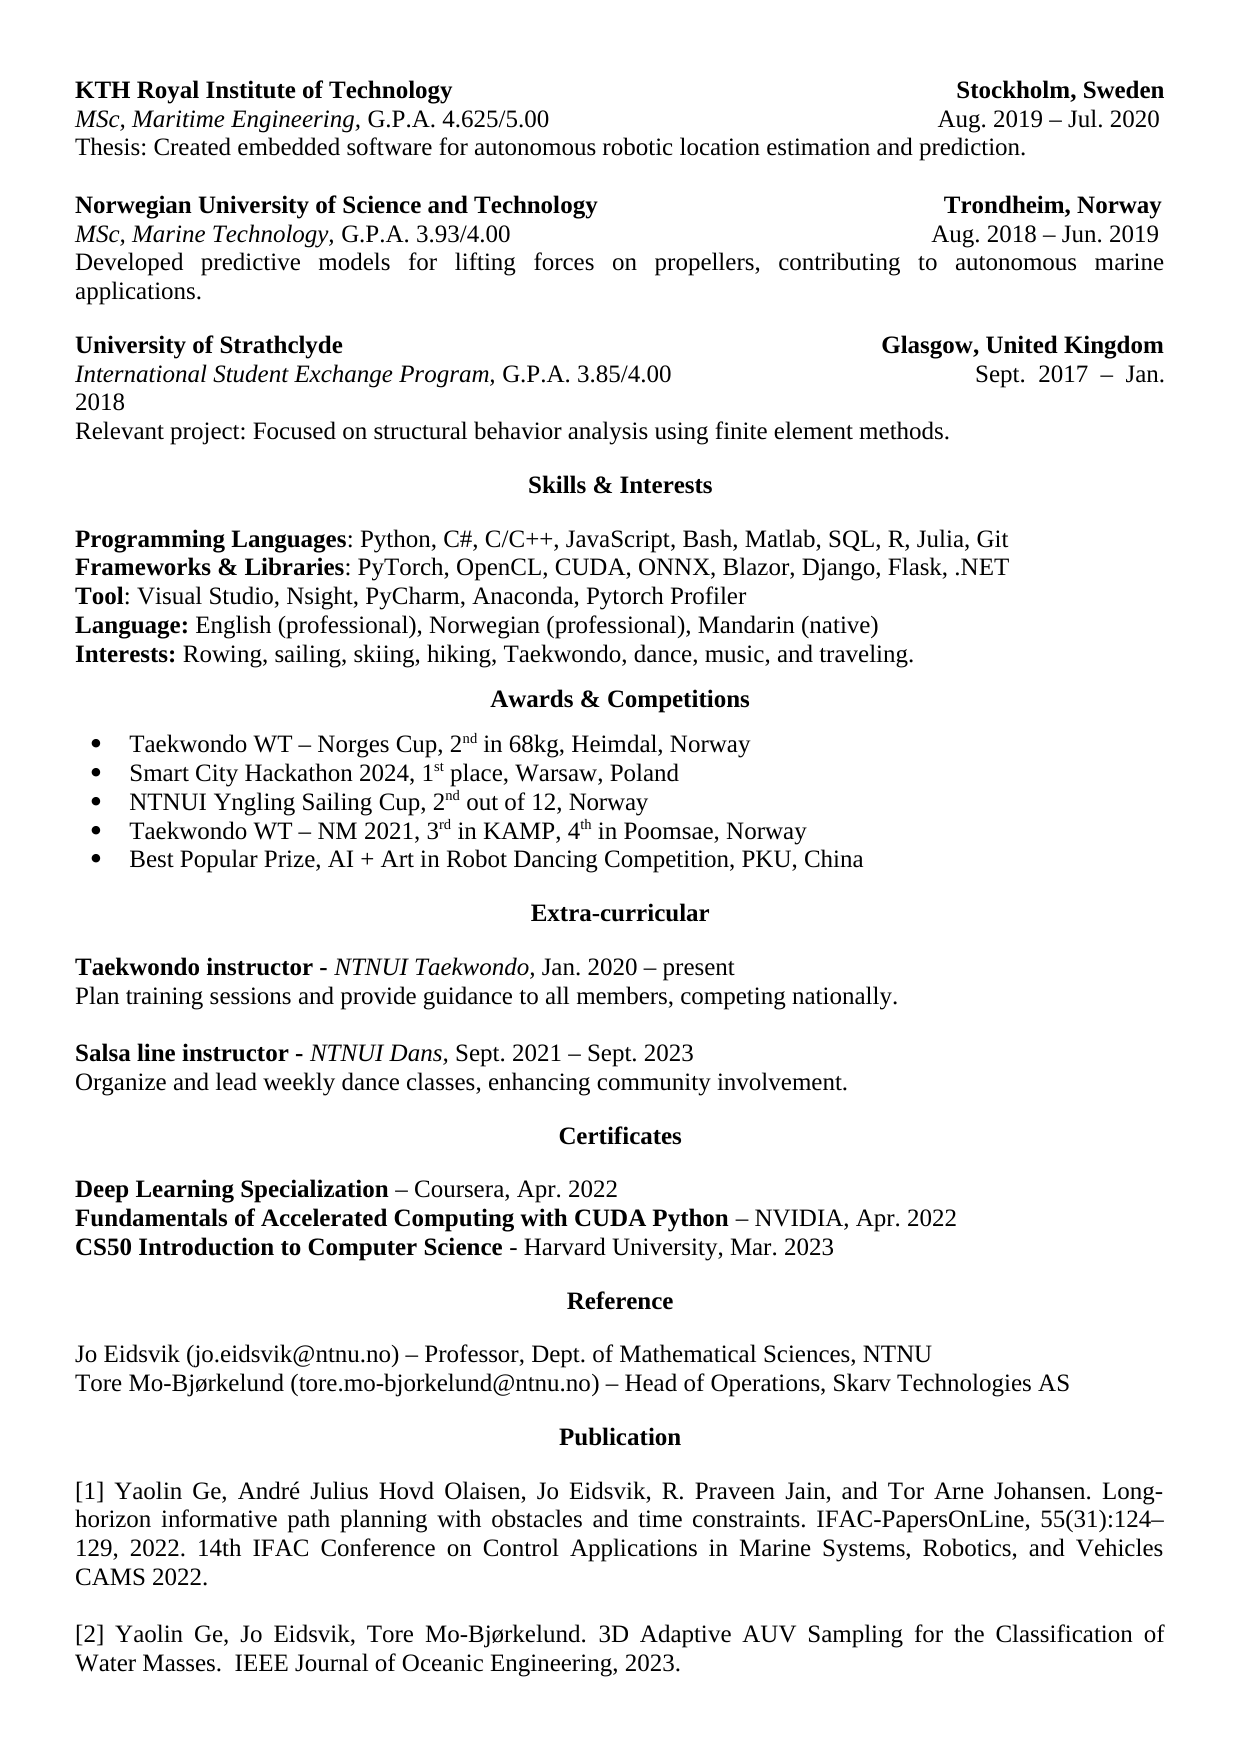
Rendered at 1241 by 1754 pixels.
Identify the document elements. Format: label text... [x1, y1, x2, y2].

text Organize and lead weekly dance classes, enhancing community involvement. [75, 1067, 1165, 1096]
text CS50 Introduction to Computer Science - Harvard University, Mar. 2023 [75, 1232, 1165, 1261]
text University of Strathclyde Glasgow, United Kingdom [75, 330, 1165, 359]
text [2] Yaolin Ge, Jo Eidsvik, Tore Mo-Bjørkelund. 3D Adaptive AUV Sampling for the Classification of Water Masses. IEEE Journal of Oceanic Engineering, 2023. [75, 1619, 1165, 1677]
text Frameworks & Libraries: PyTorch, OpenCL, CUDA, ONNX, Blazor, Django, Flask, .NET [75, 552, 1165, 581]
text International Student Exchange Program, G.P.A. 3.85/4.00 Sept. 2017 – Jan. 2018 [75, 359, 1165, 416]
text Extra-curricular [75, 898, 1165, 927]
text Jo Eidsvik (jo.eidsvik@ntnu.no) – Professor, Dept. of Mathematical Sciences, NTNU [75, 1339, 1165, 1368]
list Taekwondo WT – Norges Cup, 2nd in 68kg, Heimdal, Norway [92, 729, 1165, 758]
list Smart City Hackathon 2024, 1st place, Warsaw, Poland [92, 758, 1165, 787]
text Plan training sessions and provide guidance to all members, competing nationally. [75, 981, 1165, 1009]
text Developed predictive models for lifting forces on propellers, contributing to autonomous marine applications. [75, 247, 1165, 305]
text MSc, Maritime Engineering, G.P.A. 4.625/5.00 Aug. 2019 – Jul. 2020 [75, 104, 1165, 132]
text Reference [75, 1286, 1165, 1314]
text Norwegian University of Science and Technology Trondheim, Norway [75, 190, 1165, 219]
text [1] Yaolin Ge, André Julius Hovd Olaisen, Jo Eidsvik, R. Praveen Jain, and Tor Arne Johansen. Long-horizon informative path planning with obstacles and time constraints. IFAC-PapersOnLine, 55(31):124–129, 2022. 14th IFAC Conference on Control Applications in Marine Systems, Robotics, and Vehicles CAMS 2022. [75, 1476, 1165, 1591]
list Taekwondo WT – NM 2021, 3rd in KAMP, 4th in Poomsae, Norway [92, 816, 1165, 844]
text Language: English (professional), Norwegian (professional), Mandarin (native) [75, 610, 1165, 639]
text Awards & Competitions [75, 684, 1165, 713]
text Salsa line instructor - NTNUI Dans, Sept. 2021 – Sept. 2023 [75, 1038, 1165, 1067]
text Taekwondo instructor - NTNUI Taekwondo, Jan. 2020 – present [75, 952, 1165, 981]
text Programming Languages: Python, C#, C/C++, JavaScript, Bash, Matlab, SQL, R, Julia, Git [75, 524, 1165, 552]
text KTH Royal Institute of Technology Stockholm, Sweden [75, 75, 1165, 104]
text Tore Mo-Bjørkelund (tore.mo-bjorkelund@ntnu.no) – Head of Operations, Skarv Technologies AS [75, 1368, 1165, 1397]
text Deep Learning Specialization – Coursera, Apr. 2022 [75, 1174, 1165, 1203]
text Publication [75, 1422, 1165, 1451]
text Relevant project: Focused on structural behavior analysis using finite element methods. [75, 416, 1165, 445]
text Certificates [75, 1121, 1165, 1149]
text Skills & Interests [75, 470, 1165, 499]
list Best Popular Prize, AI + Art in Robot Dancing Competition, PKU, China [92, 844, 1165, 873]
text Interests: Rowing, sailing, skiing, hiking, Taekwondo, dance, music, and traveling. [75, 639, 1165, 667]
text Fundamentals of Accelerated Computing with CUDA Python – NVIDIA, Apr. 2022 [75, 1203, 1165, 1232]
text MSc, Marine Technology, G.P.A. 3.93/4.00 Aug. 2018 – Jun. 2019 [75, 219, 1165, 247]
text Thesis: Created embedded software for autonomous robotic location estimation and prediction. [75, 132, 1165, 161]
list NTNUI Yngling Sailing Cup, 2nd out of 12, Norway [92, 787, 1165, 816]
text Tool: Visual Studio, Nsight, PyCharm, Anaconda, Pytorch Profiler [75, 581, 1165, 610]
